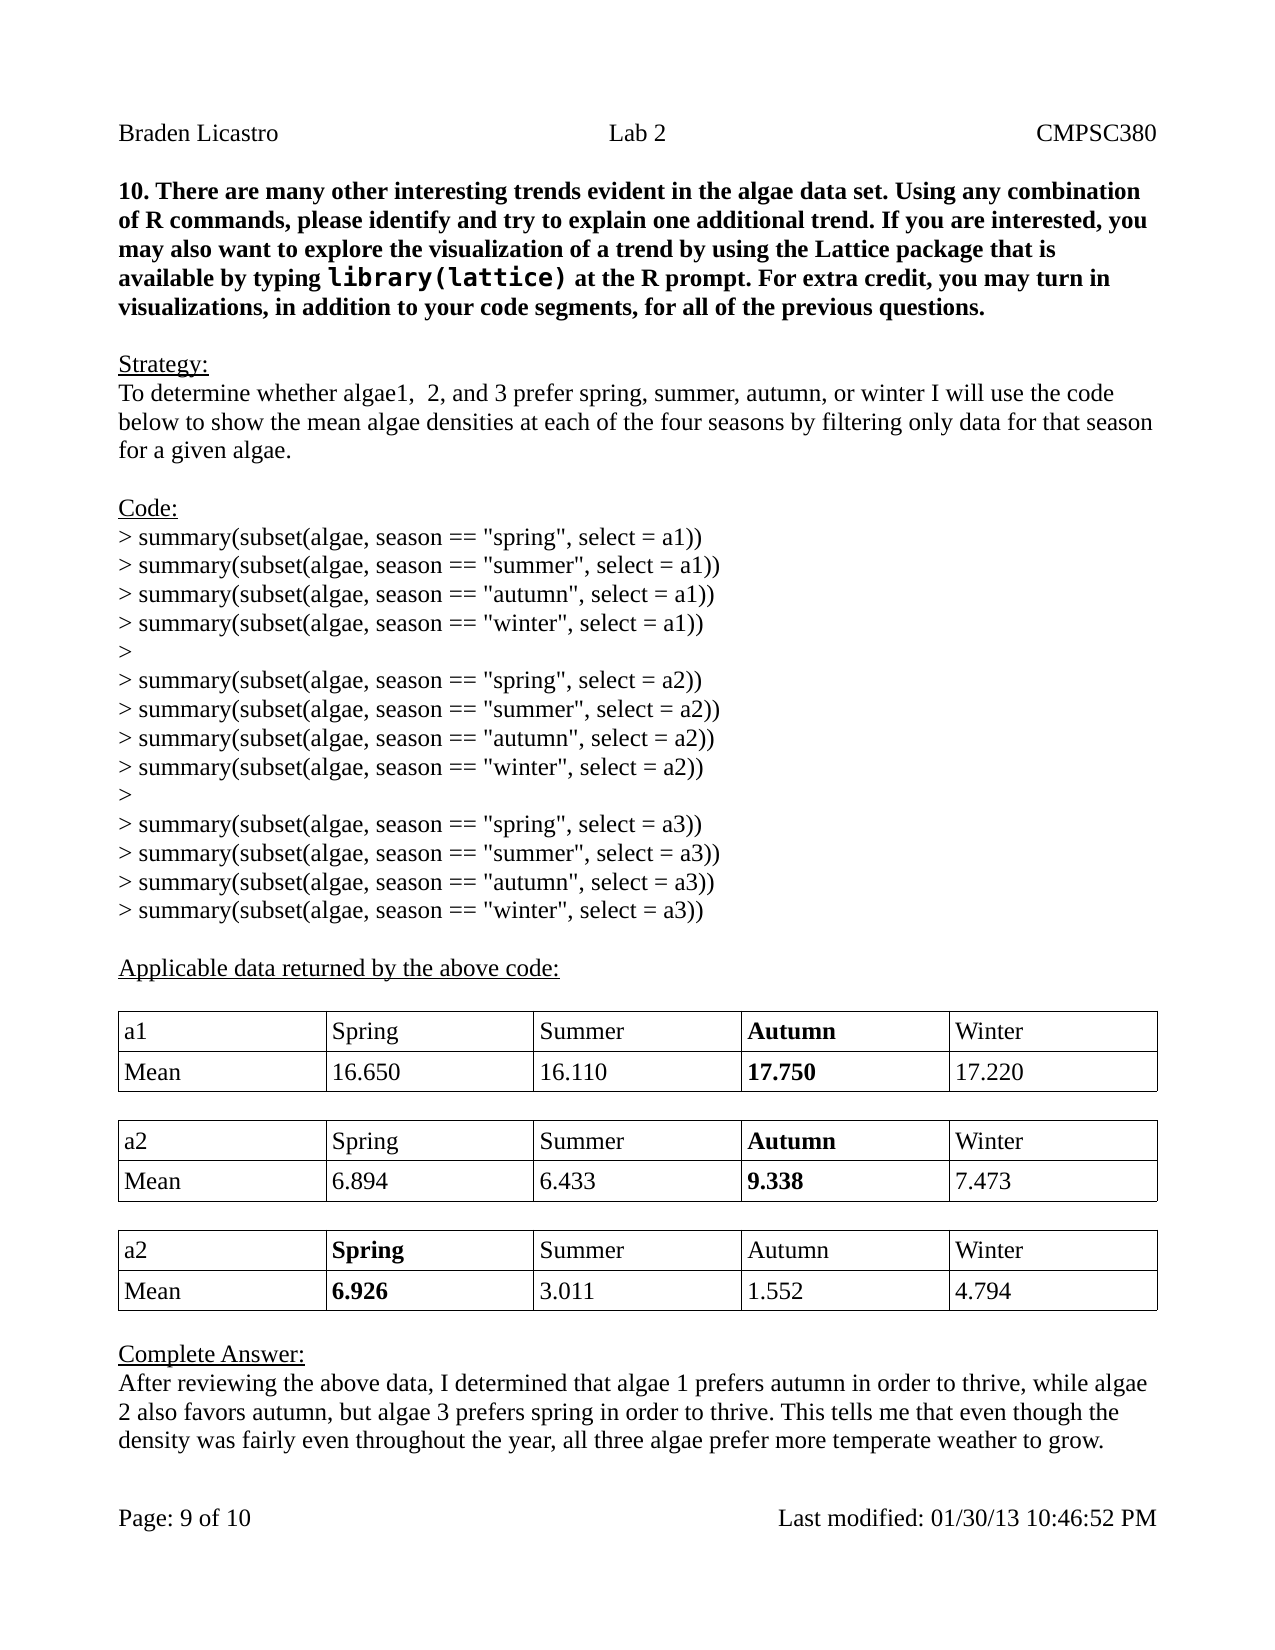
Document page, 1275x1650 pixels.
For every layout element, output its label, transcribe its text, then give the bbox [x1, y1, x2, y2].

table_cell 4.794 [950, 1271, 1157, 1310]
table_header Autumn [742, 1231, 949, 1270]
table_header Summer [534, 1231, 741, 1270]
text > summary(subset(algae, season == "summer", select = a2)) [118, 694, 1157, 723]
table_header Autumn [742, 1012, 949, 1051]
table_cell Mean [119, 1161, 326, 1201]
text > [118, 637, 1157, 666]
table_header Summer [534, 1012, 741, 1051]
text > summary(subset(algae, season == "summer", select = a3)) [118, 838, 1157, 867]
text 10. There are many other interesting trends evident in the algae data set. Using any combination of R commands, please identify and try to explain one additional trend. If you are interested, you may also want to explore the visualization of a trend by using the Lattice package that is available by typing library(lattice) at the R prompt. For extra credit, you may turn in visualizations, in addition to your code segments, for all of the previous questions. [118, 176, 1157, 321]
table_cell 16.650 [327, 1052, 533, 1091]
text > summary(subset(algae, season == "spring", select = a2)) [118, 666, 1157, 694]
table_header a2 [119, 1231, 326, 1270]
table_header Winter [950, 1012, 1157, 1051]
text > summary(subset(algae, season == "winter", select = a1)) [118, 608, 1157, 637]
text > summary(subset(algae, season == "autumn", select = a1)) [118, 579, 1157, 608]
table_header a1 [119, 1012, 326, 1051]
text > summary(subset(algae, season == "spring", select = a3)) [118, 809, 1157, 838]
table_header Autumn [742, 1121, 949, 1160]
text To determine whether algae1, 2, and 3 prefer spring, summer, autumn, or winter I will use the code below to show the mean algae densities at each of the four seasons by filtering only data for that season for a given algae. [118, 378, 1157, 464]
table_cell 1.552 [742, 1271, 949, 1310]
table_header Spring [327, 1012, 533, 1051]
text Applicable data returned by the above code: [118, 953, 1157, 982]
text > summary(subset(algae, season == "spring", select = a1)) [118, 522, 1157, 551]
table_cell 6.894 [327, 1161, 533, 1201]
table_header Summer [534, 1121, 741, 1160]
table_header Winter [950, 1231, 1157, 1270]
table_cell 17.220 [950, 1052, 1157, 1091]
table_cell 7.473 [950, 1161, 1157, 1201]
table_header Spring [327, 1231, 533, 1270]
table_header Spring [327, 1121, 533, 1160]
text > [118, 781, 1157, 809]
table_cell 6.433 [534, 1161, 741, 1201]
table_cell 16.110 [534, 1052, 741, 1091]
text > summary(subset(algae, season == "winter", select = a3)) [118, 896, 1157, 924]
table_cell 9.338 [742, 1161, 949, 1201]
table_header a2 [119, 1121, 326, 1160]
text Strategy: [118, 349, 1157, 378]
text After reviewing the above data, I determined that algae 1 prefers autumn in order to thrive, while algae 2 also favors autumn, but algae 3 prefers spring in order to thrive. This tells me that even though the density was fairly even throughout the year, all three algae prefer more temperate weather to grow. [118, 1368, 1157, 1454]
table_cell 17.750 [742, 1052, 949, 1091]
text > summary(subset(algae, season == "autumn", select = a3)) [118, 867, 1157, 896]
table_cell Mean [119, 1052, 326, 1091]
table_cell 3.011 [534, 1271, 741, 1310]
table_header Winter [950, 1121, 1157, 1160]
table_cell Mean [119, 1271, 326, 1310]
text Code: [118, 493, 1157, 522]
text Complete Answer: [118, 1339, 1157, 1368]
text > summary(subset(algae, season == "summer", select = a1)) [118, 551, 1157, 579]
text > summary(subset(algae, season == "autumn", select = a2)) [118, 723, 1157, 752]
table_cell 6.926 [327, 1271, 533, 1310]
text > summary(subset(algae, season == "winter", select = a2)) [118, 752, 1157, 781]
